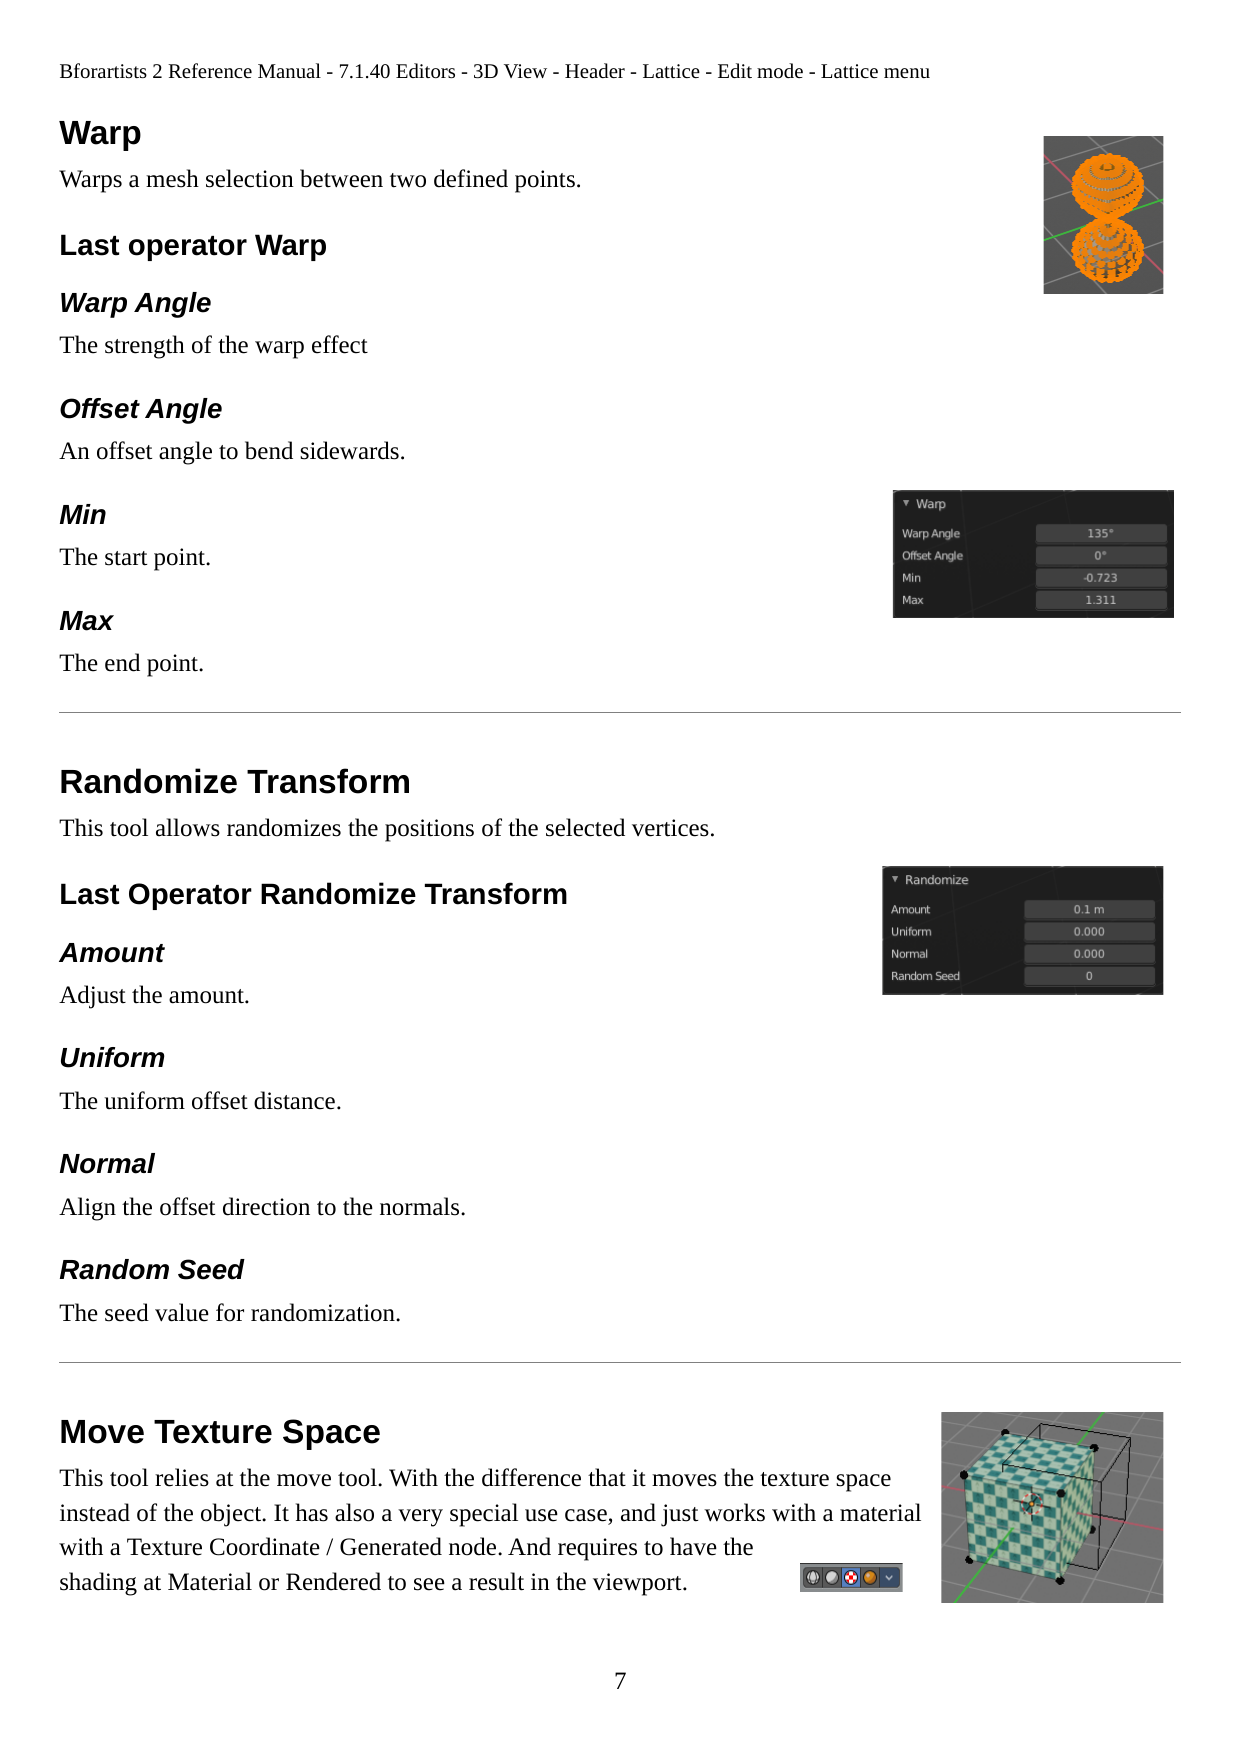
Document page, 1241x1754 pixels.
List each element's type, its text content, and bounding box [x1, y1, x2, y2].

subtitle Offset Angle [59, 392, 1181, 424]
text An offset angle to bend sidewards. [59, 436, 1181, 465]
picture [941, 1412, 1164, 1603]
subtitle Random Seed [59, 1254, 1181, 1286]
text The end point. [59, 648, 1181, 677]
subtitle Uniform [59, 1042, 1181, 1074]
text The strength of the warp effect [59, 331, 1181, 359]
text The start point. [59, 542, 892, 571]
text The uniform offset distance. [59, 1086, 1181, 1115]
subtitle Normal [59, 1148, 1181, 1180]
subtitle Max [59, 604, 1181, 636]
picture [882, 866, 1164, 995]
text Align the offset direction to the normals. [59, 1192, 1181, 1221]
subtitle Min [59, 498, 892, 530]
text The seed value for randomization. [59, 1298, 1181, 1327]
subtitle [1164, 936, 1181, 968]
subtitle [1174, 498, 1181, 530]
subtitle [1164, 1412, 1181, 1451]
picture [1043, 136, 1164, 294]
subtitle Randomize Transform [59, 762, 1181, 801]
subtitle Last Operator Randomize Transform [59, 877, 882, 911]
text Adjust the amount. [59, 980, 1181, 1009]
subtitle Move Texture Space [59, 1412, 941, 1451]
subtitle Warp [59, 113, 1181, 151]
picture [892, 490, 1174, 618]
picture [800, 1563, 903, 1592]
text Warps a mesh selection between two defined points. [59, 164, 1043, 192]
subtitle Amount [59, 936, 882, 968]
text This tool allows randomizes the positions of the selected vertices. [59, 813, 1181, 842]
subtitle Last operator Warp [59, 227, 1043, 261]
subtitle Warp Angle [59, 286, 1181, 318]
subtitle [1164, 227, 1181, 261]
text This tool relies at the move tool. With the difference that it moves the texture space instead of the object. It has also a very special use case, and just works with a material with a Texture Coordinate / Generated node. And requires to have the shading at Material or Rendered to see a result in the viewport. [59, 1463, 941, 1596]
